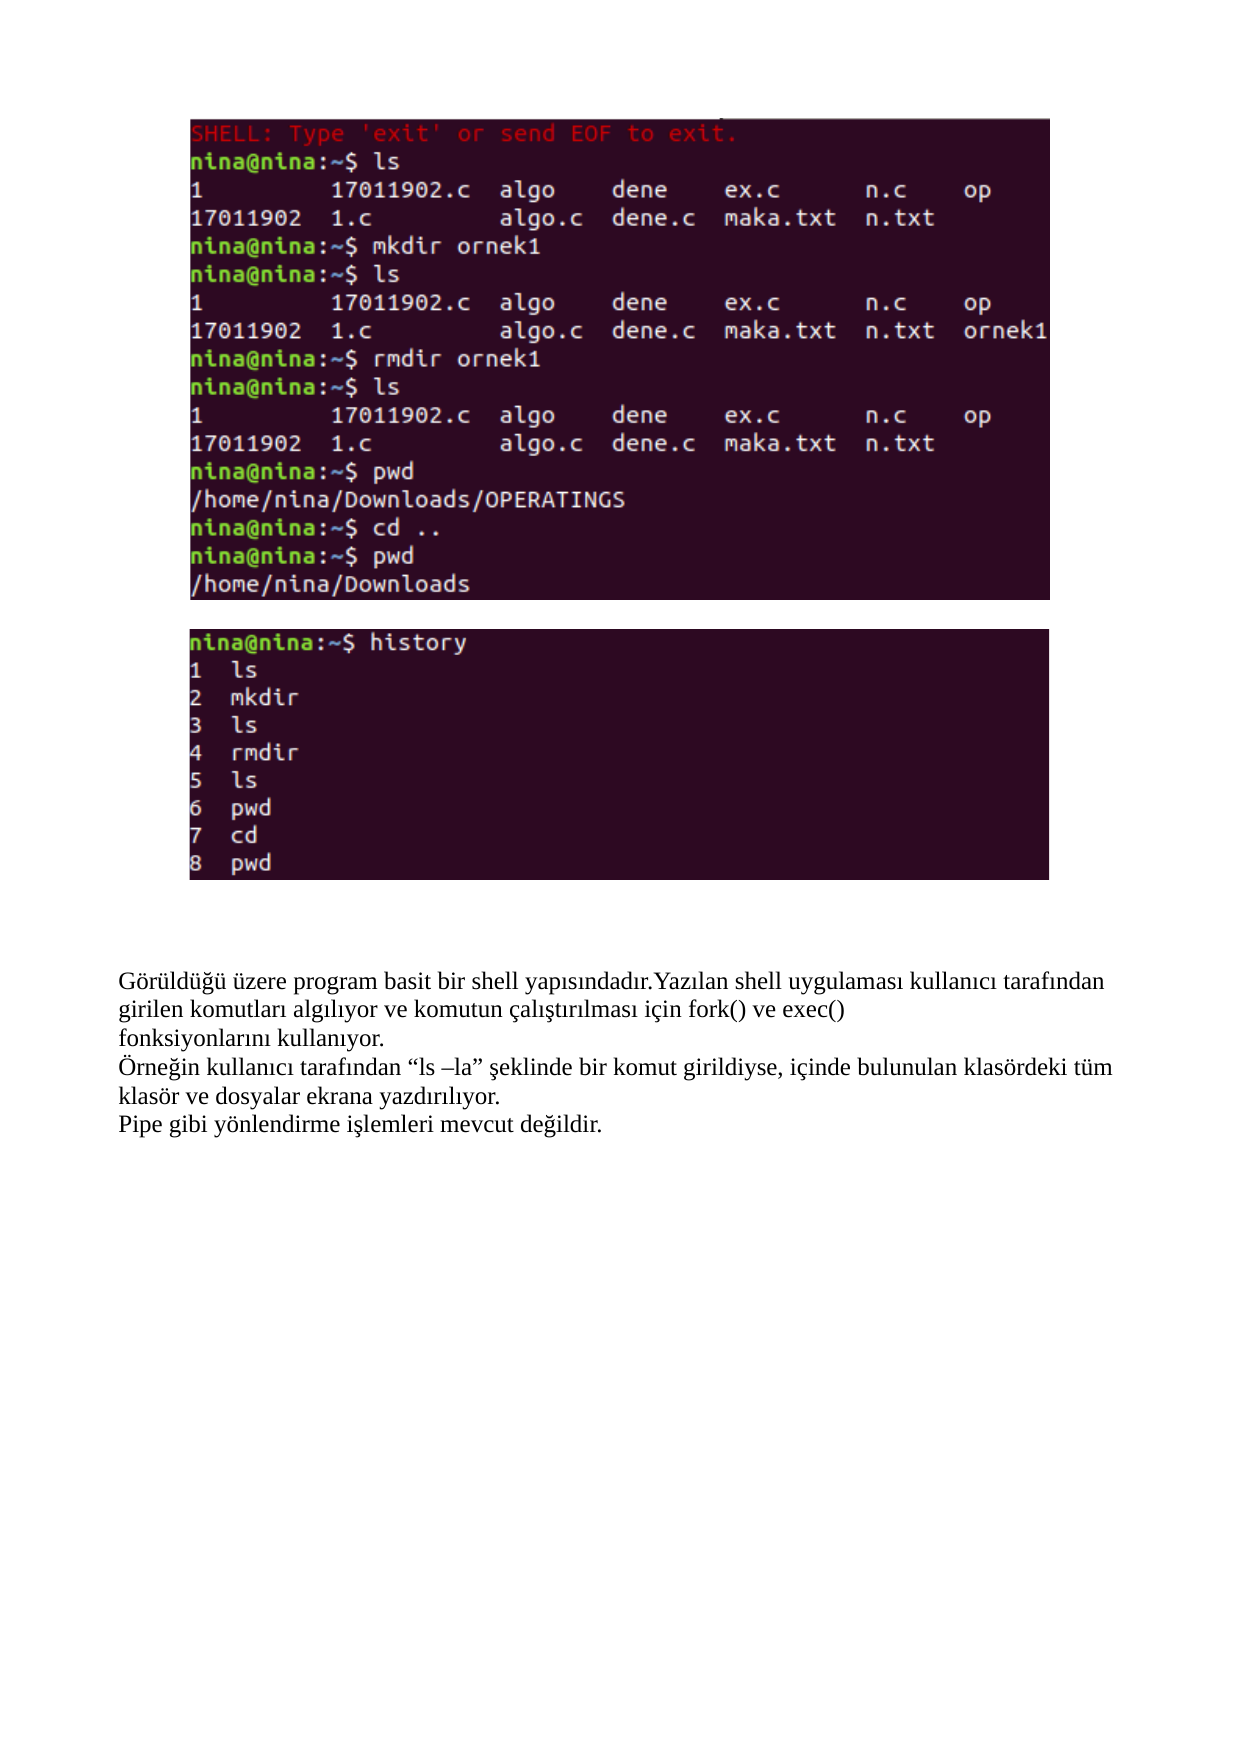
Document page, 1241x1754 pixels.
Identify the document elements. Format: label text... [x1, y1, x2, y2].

picture [189, 629, 1050, 880]
text Görüldüğü üzere program basit bir shell yapısındadır.Yazılan shell uygulaması kullanıcı tarafından girilen komutları algılıyor ve komutun çalıştırılması için fork() ve exec() [118, 966, 1122, 1023]
text Pipe gibi yönlendirme işlemleri mevcut değildir. [118, 1109, 1122, 1138]
picture [190, 118, 1050, 600]
text Örneğin kullanıcı tarafından “ls –la” şeklinde bir komut girildiyse, içinde bulunulan klasördeki tüm [118, 1052, 1122, 1081]
text klasör ve dosyalar ekrana yazdırılıyor. [118, 1081, 1122, 1109]
text fonksiyonlarını kullanıyor. [118, 1023, 1122, 1052]
